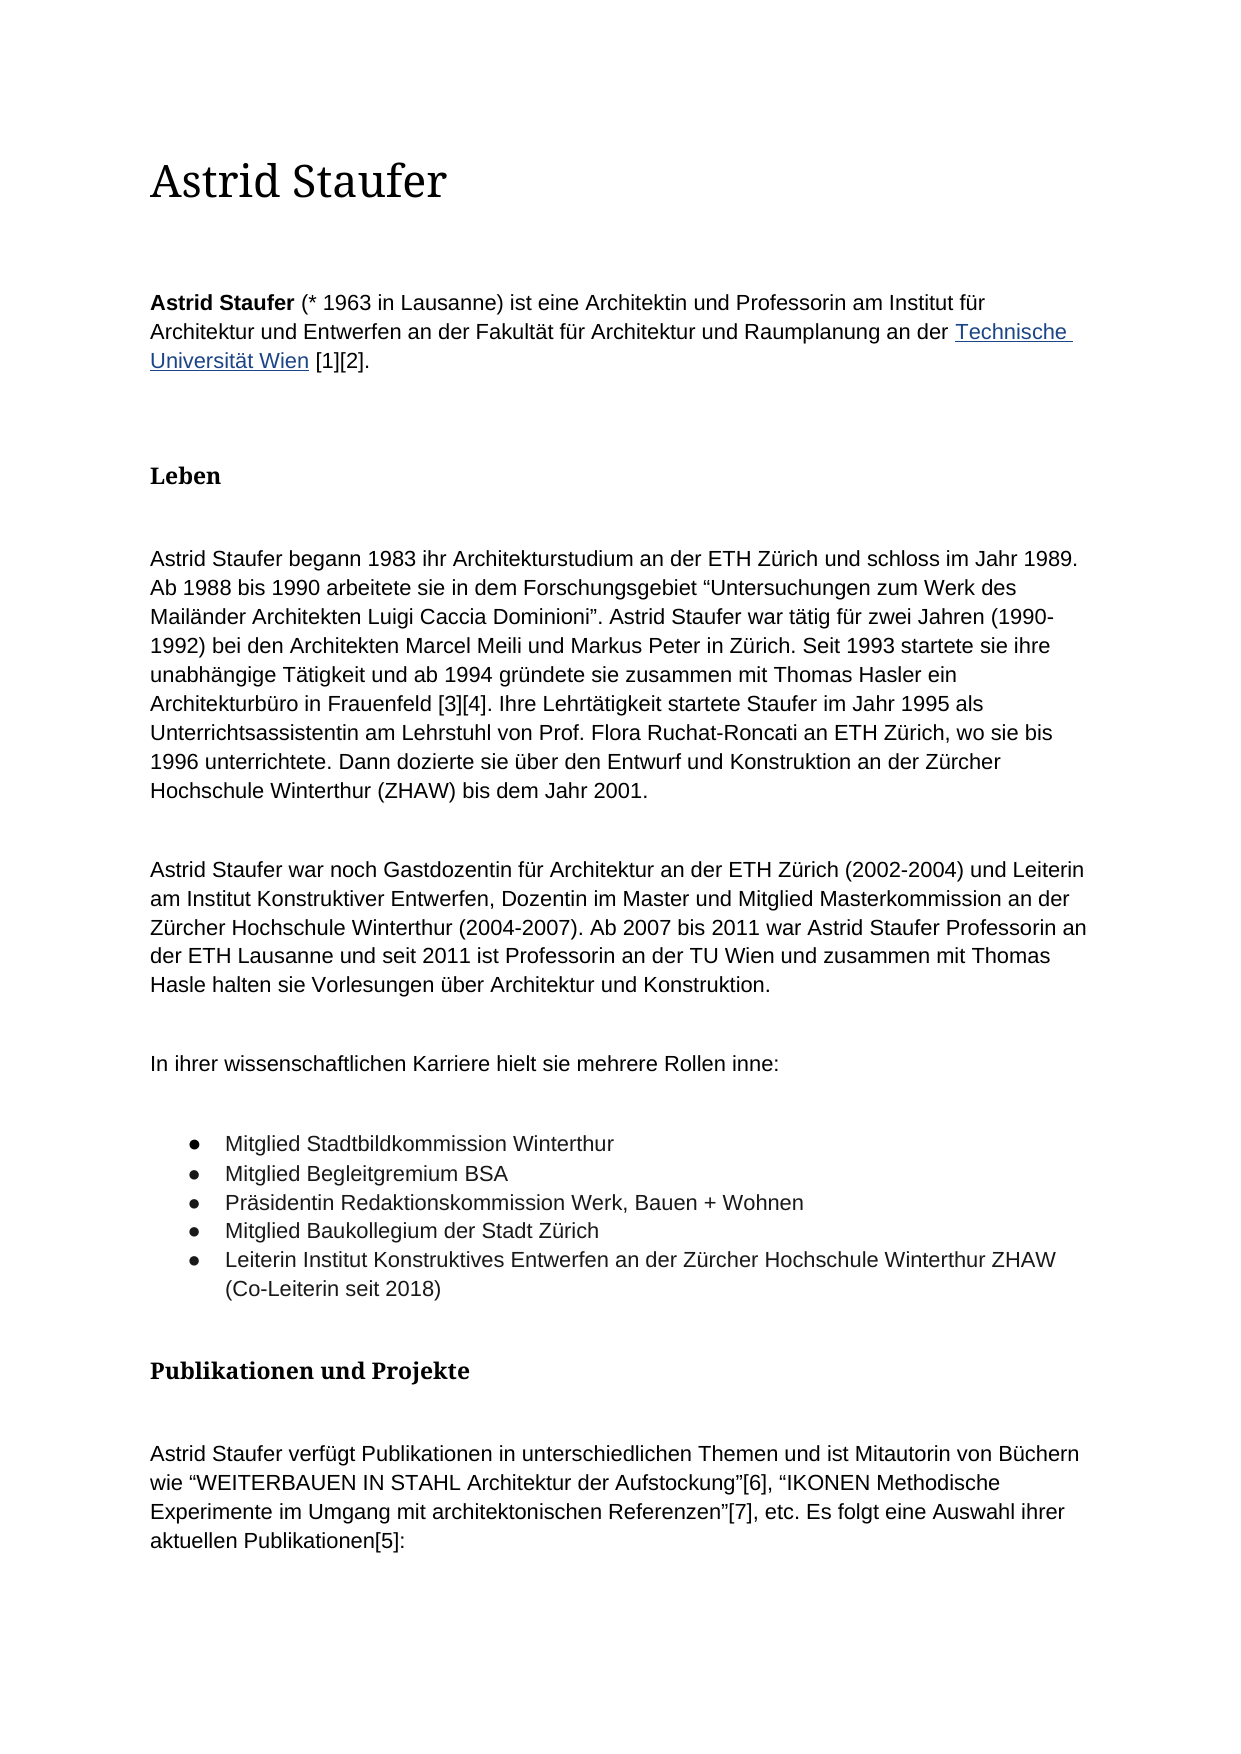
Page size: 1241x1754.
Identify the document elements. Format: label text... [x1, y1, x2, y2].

list Leiterin Institut Konstruktives Entwerfen an der Zürcher Hochschule Winterthur ZHAW (Co-Leiterin seit 2018) [187, 1247, 1091, 1302]
text Astrid Staufer (* 1963 in Lausanne) ist eine Architektin und Professorin am Institut für Architektur und Entwerfen an der Fakultät für Architektur und Raumplanung an der Technische Universität Wien [1][2]. [150, 290, 1091, 373]
text Leben [150, 460, 1091, 491]
text Astrid Staufer war noch Gastdozentin für Architektur an der ETH Zürich (2002-2004) und Leiterin am Institut Konstruktiver Entwerfen, Dozentin im Master und Mitglied Masterkommission an der Zürcher Hochschule Winterthur (2004-2007). Ab 2007 bis 2011 war Astrid Staufer Professorin an der ETH Lausanne und seit 2011 ist Professorin an der TU Wien und zusammen mit Thomas Hasle halten sie Vorlesungen über Architektur und Konstruktion. [150, 857, 1091, 998]
text Publikationen und Projekte [150, 1355, 1091, 1387]
text Astrid Staufer begann 1983 ihr Architekturstudium an der ETH Zürich und schloss im Jahr 1989. Ab 1988 bis 1990 arbeitete sie in dem Forschungsgebiet “Untersuchungen zum Werk des Mailänder Architekten Luigi Caccia Dominioni”. Astrid Staufer war tätig für zwei Jahren (1990-1992) bei den Architekten Marcel Meili und Markus Peter in Zürich. Seit 1993 startete sie ihre unabhängige Tätigkeit und ab 1994 gründete sie zusammen mit Thomas Hasler ein Architekturbüro in Frauenfeld [3][4]. Ihre Lehrtätigkeit startete Staufer im Jahr 1995 als Unterrichtsassistentin am Lehrstuhl von Prof. Flora Ruchat-Roncati an ETH Zürich, wo sie bis 1996 unterrichtete. Dann dozierte sie über den Entwurf und Konstruktion an der Zürcher Hochschule Winterthur (ZHAW) bis dem Jahr 2001. [150, 546, 1091, 803]
text In ihrer wissenschaftlichen Karriere hielt sie mehrere Rollen inne: [150, 1051, 1091, 1077]
list Präsidentin Redaktionskommission Werk, Bauen + Wohnen [187, 1189, 1091, 1215]
list Mitglied Stadtbildkommission Winterthur [187, 1130, 1091, 1157]
list Mitglied Baukollegium der Stadt Zürich [187, 1218, 1091, 1244]
text Astrid Staufer [150, 150, 1091, 211]
text Astrid Staufer verfügt Publikationen in unterschiedlichen Themen und ist Mitautorin von Büchern wie “WEITERBAUEN IN STAHL Architektur der Aufstockung”[6], “IKONEN Methodische Experimente im Umgang mit architektonischen Referenzen”[7], etc. Es folgt eine Auswahl ihrer aktuellen Publikationen[5]: [150, 1441, 1091, 1553]
list Mitglied Begleitgremium BSA [187, 1161, 1091, 1186]
